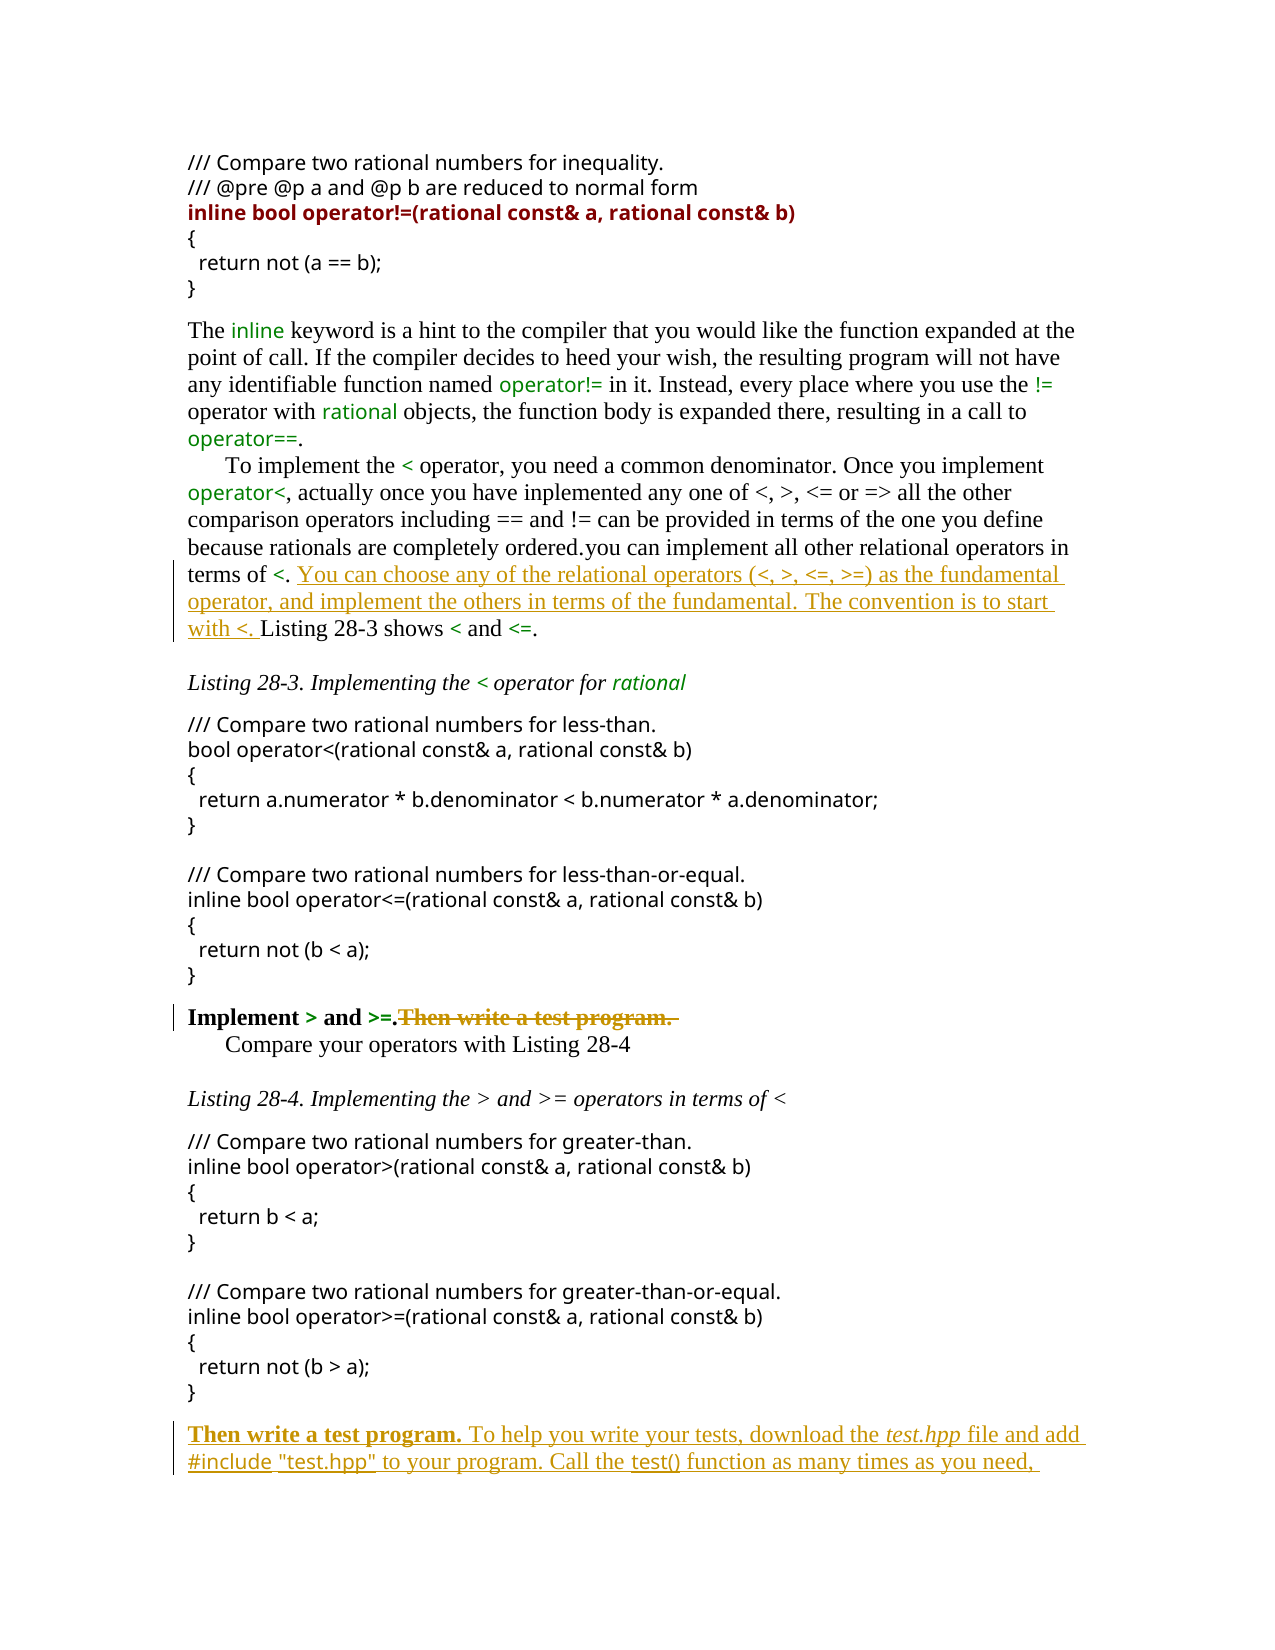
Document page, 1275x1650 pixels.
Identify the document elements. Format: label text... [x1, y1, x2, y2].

text return not (b > a); [187, 1354, 1072, 1379]
text Listing 28-4. Implementing the > and >= operators in terms of < [187, 1083, 1087, 1112]
text Compare your operators with Listing 28-4 [187, 1031, 1087, 1058]
text } [187, 962, 1072, 987]
text To implement the < operator, you need a common denominator. Once you implement operator<, actually once you have inplemented any one of <, >, <= or => all the other comparison operators including == and != can be provided in terms of the one you define because rationals are completely ordered.you can implement all other relational operators in terms of <. You can choose any of the relational operators (<, >, <=, >=) as the fundamental operator, and implement the others in terms of the fundamental. The convention is to start with <. Listing 28-3 shows < and <=. [187, 452, 1087, 642]
text Implement > and >=. [187, 1004, 1087, 1031]
text { [187, 225, 1072, 250]
text { [187, 1179, 1072, 1204]
text /// Compare two rational numbers for less-than-or-equal. [187, 862, 1072, 887]
text inline bool operator!=(rational const& a, rational const& b) [187, 200, 1072, 225]
text /// Compare two rational numbers for greater-than. [187, 1129, 1072, 1154]
text } [187, 1229, 1072, 1254]
text inline bool operator>=(rational const& a, rational const& b) [187, 1304, 1072, 1329]
text } [187, 275, 1072, 300]
text return b < a; [187, 1204, 1072, 1229]
text bool operator<(rational const& a, rational const& b) [187, 737, 1072, 762]
text inline bool operator>(rational const& a, rational const& b) [187, 1154, 1072, 1179]
text The inline keyword is a hint to the compiler that you would like the function expanded at the point of call. If the compiler decides to heed your wish, the resulting program will not have any identifiable function named operator!= in it. Instead, every place where you use the != operator with rational objects, the function body is expanded there, resulting in a call to operator==. [187, 317, 1087, 452]
text /// Compare two rational numbers for greater-than-or-equal. [187, 1279, 1072, 1304]
text { [187, 912, 1072, 937]
text /// Compare two rational numbers for less-than. [187, 712, 1072, 737]
text /// @pre @p a and @p b are reduced to normal form [187, 175, 1072, 200]
text return a.numerator * b.denominator < b.numerator * a.denominator; [187, 787, 1072, 812]
text return not (a == b); [187, 250, 1072, 275]
text } [187, 1379, 1072, 1404]
text { [187, 1329, 1072, 1354]
text } [187, 812, 1072, 837]
text { [187, 762, 1072, 787]
text /// Compare two rational numbers for inequality. [187, 150, 1072, 175]
text inline bool operator<=(rational const& a, rational const& b) [187, 887, 1072, 912]
text return not (b < a); [187, 937, 1072, 962]
text Then write a test program. To help you write your tests, download the test.hpp file and add #include "test.hpp" to your program. Call the test() function as many times as you need, [187, 1421, 1087, 1475]
text Listing 28-3. Implementing the < operator for rational [187, 667, 1087, 696]
